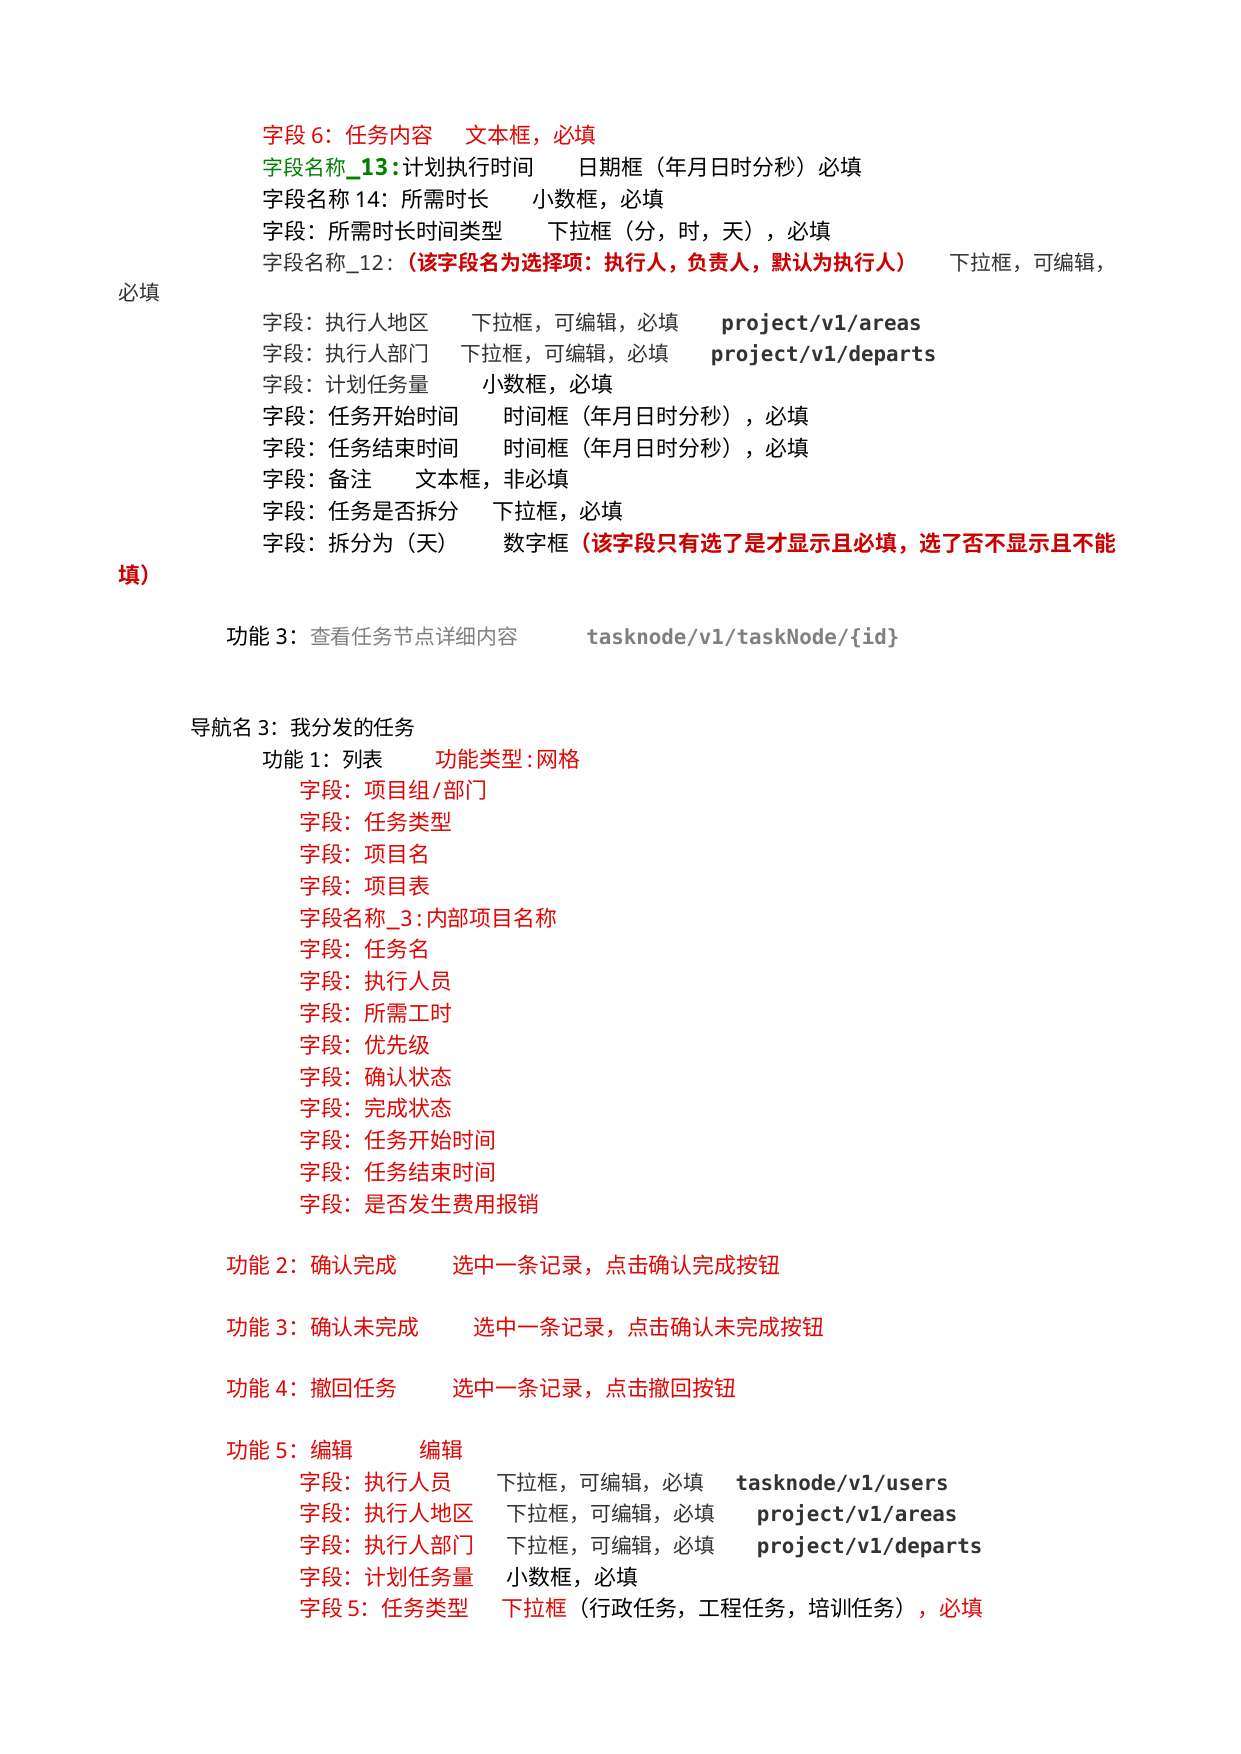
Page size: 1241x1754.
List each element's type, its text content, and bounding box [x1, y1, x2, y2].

text 功能2：确认完成 选中一条记录，点击确认完成按钮 [118, 1248, 1122, 1280]
text 字段：任务开始时间 [118, 1123, 1122, 1155]
text 字段：所需时长时间类型 下拉框（分，时，天），必填 [118, 214, 1122, 246]
text 字段：项目表 [118, 869, 1122, 901]
text 字段：计划任务量 小数框，必填 [118, 1560, 1122, 1591]
text 字段：任务结束时间 时间框（年月日时分秒），必填 [118, 431, 1122, 462]
text 字段：执行人地区 下拉框，可编辑，必填 project/v1/areas [118, 307, 1122, 337]
text 字段：执行人员 下拉框，可编辑，必填 tasknode/v1/users [118, 1464, 1122, 1496]
text 字段：执行人地区 下拉框，可编辑，必填 project/v1/areas [118, 1496, 1122, 1528]
text 导航名3：我分发的任务 [118, 711, 1122, 742]
text 字段：任务是否拆分 下拉框，必填 [118, 494, 1122, 526]
text 字段：执行人员 [118, 964, 1122, 996]
text 字段6：任务内容 文本框，必填 [118, 118, 1122, 150]
text 字段：拆分为（天） 数字框（该字段只有选了是才显示且必填，选了否不显示且不能填） [118, 526, 1122, 589]
text 字段：所需工时 [118, 996, 1122, 1028]
text 功能3：查看任务节点详细内容 tasknode/v1/taskNode/{id} [118, 619, 1122, 651]
text 字段名称_13:计划执行时间 日期框（年月日时分秒）必填 [118, 150, 1122, 182]
text 字段名称_3:内部项目名称 [118, 901, 1122, 932]
text 字段名称_12:（该字段名为选择项：执行人，负责人，默认为执行人） 下拉框，可编辑，必填 [118, 246, 1122, 307]
text 字段：备注 文本框，非必填 [118, 462, 1122, 494]
text 字段：任务类型 [118, 805, 1122, 837]
text 字段：完成状态 [118, 1091, 1122, 1123]
text 字段：任务名 [118, 932, 1122, 964]
text 字段：任务结束时间 [118, 1155, 1122, 1187]
text 字段：执行人部门 下拉框，可编辑，必填 project/v1/departs [118, 337, 1122, 367]
text 字段：项目名 [118, 837, 1122, 869]
text 功能1：列表 功能类型:网格 [118, 742, 1122, 773]
text 字段：计划任务量 小数框，必填 [118, 367, 1122, 399]
text 字段：确认状态 [118, 1059, 1122, 1091]
text 字段：执行人部门 下拉框，可编辑，必填 project/v1/departs [118, 1528, 1122, 1560]
text 字段：任务开始时间 时间框（年月日时分秒），必填 [118, 399, 1122, 431]
text 功能4：撤回任务 选中一条记录，点击撤回按钮 [118, 1371, 1122, 1403]
text 字段：项目组/部门 [118, 773, 1122, 805]
text 功能3：确认未完成 选中一条记录，点击确认未完成按钮 [118, 1310, 1122, 1341]
text 功能5：编辑 编辑 [118, 1433, 1122, 1464]
text 字段名称14：所需时长 小数框，必填 [118, 182, 1122, 214]
text 字段5：任务类型 下拉框（行政任务，工程任务，培训任务），必填 [118, 1591, 1122, 1623]
text 字段：优先级 [118, 1028, 1122, 1059]
text 字段：是否发生费用报销 [118, 1187, 1122, 1218]
